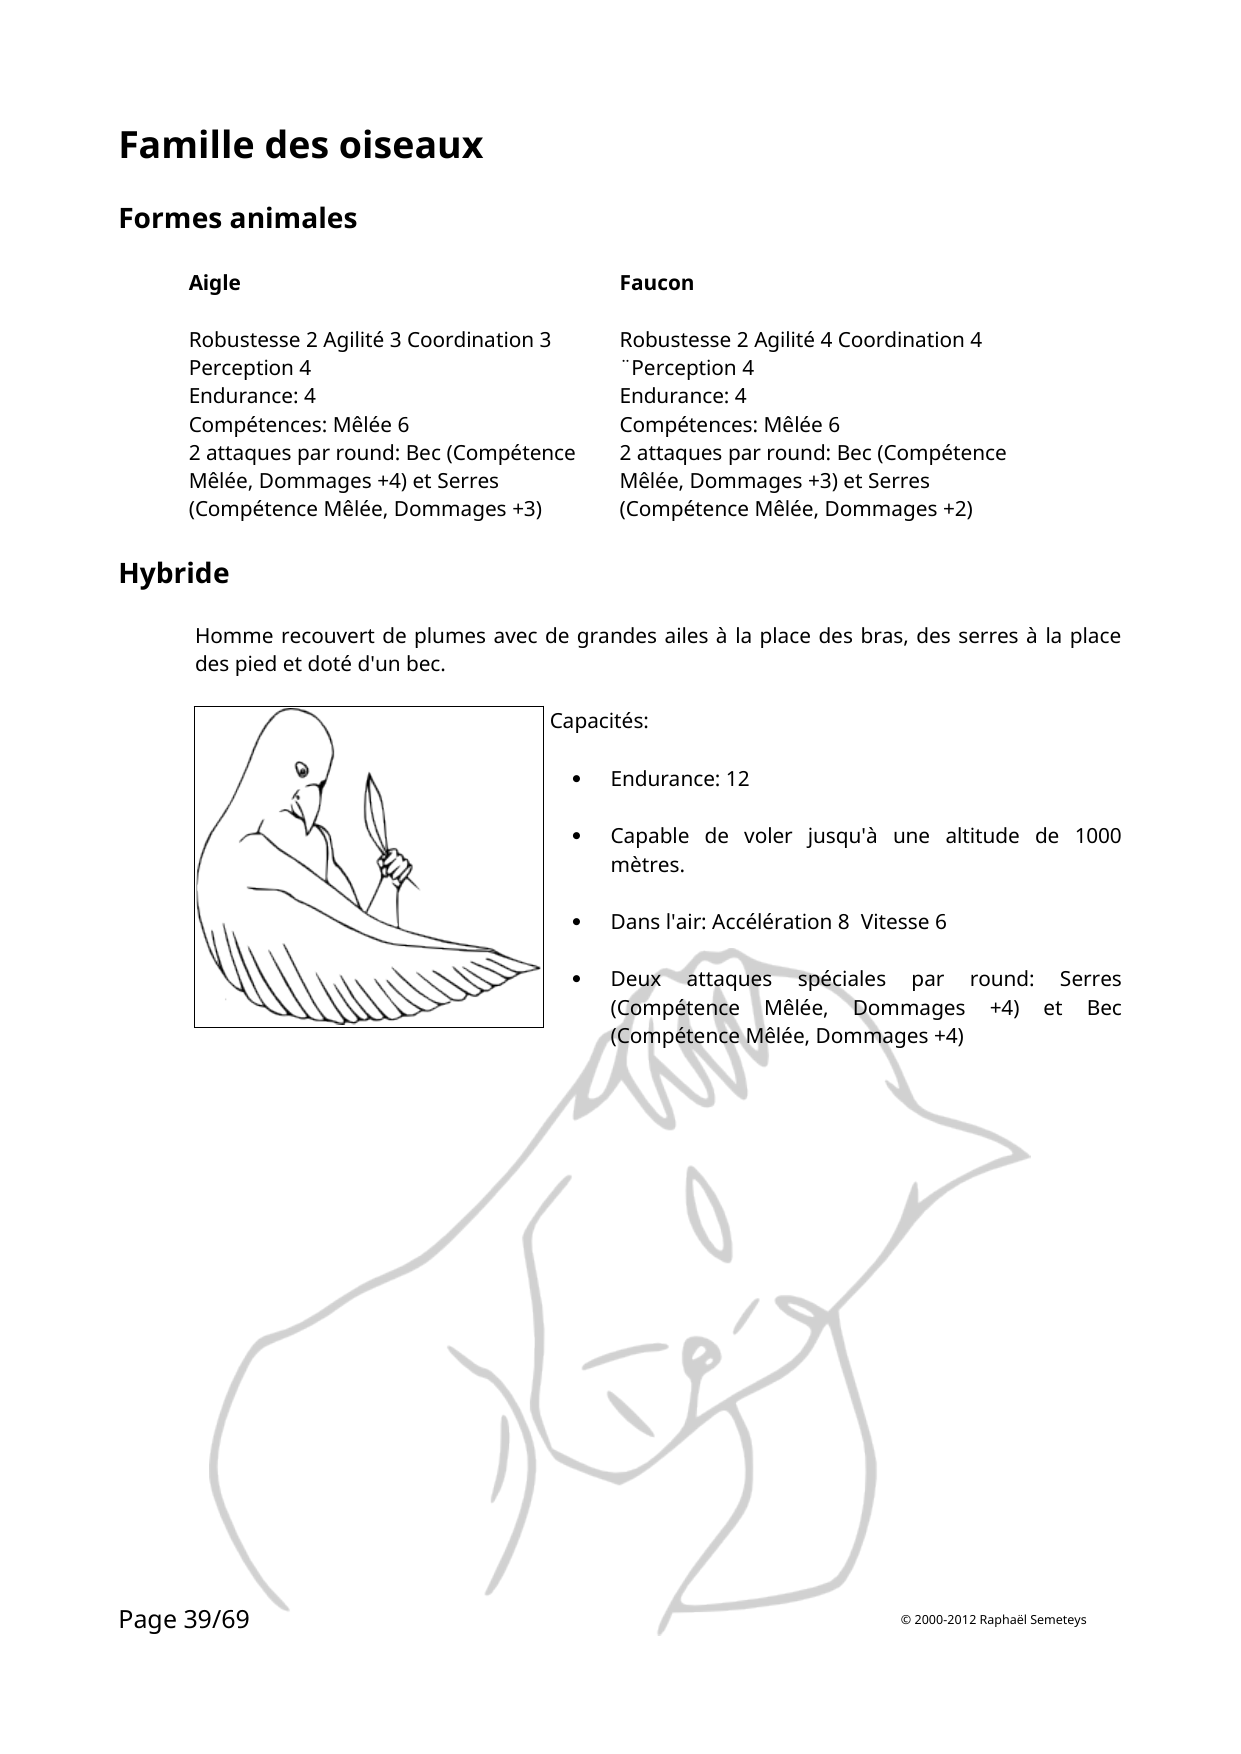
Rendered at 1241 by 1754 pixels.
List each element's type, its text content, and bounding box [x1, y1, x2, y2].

subtitle Formes animales [118, 198, 1122, 237]
list Dans l'air: Accélération 8 Vitesse 6 [573, 907, 1122, 935]
subtitle Hybride [118, 553, 1122, 592]
text Homme recouvert de plumes avec de grandes ailes à la place des bras, des serres à la place des pied et doté d'un bec. [195, 621, 1122, 677]
table_header Aigle Robustesse 2 Agilité 3 Coordination 3 Perception 4 Endurance: 4 Compétences: Mêlée 6 2 attaques par round: Bec (Compétence Mêlée, Dommages +4) et Serres (Compétence Mêlée, Dommages +3) [187, 266, 618, 524]
picture [196, 708, 541, 1025]
text [118, 707, 193, 735]
list Endurance: 12 [573, 764, 1122, 792]
table_header Faucon Robustesse 2 Agilité 4 Coordination 4 ¨Perception 4 Endurance: 4 Compétences: Mêlée 6 2 attaques par round: Bec (Compétence Mêlée, Dommages +3) et Serres (Compétence Mêlée, Dommages +2) [618, 266, 1049, 524]
subtitle Famille des oiseaux [118, 118, 1122, 169]
list Capable de voler jusqu'à une altitude de 1000 mètres. [573, 821, 1122, 878]
text Capacités: [544, 707, 1122, 735]
list Deux attaques spéciales par round: Serres (Compétence Mêlée, Dommages +4) et Bec (Compétence Mêlée, Dommages +4) [573, 964, 1122, 1049]
picture [220, 948, 1021, 1636]
